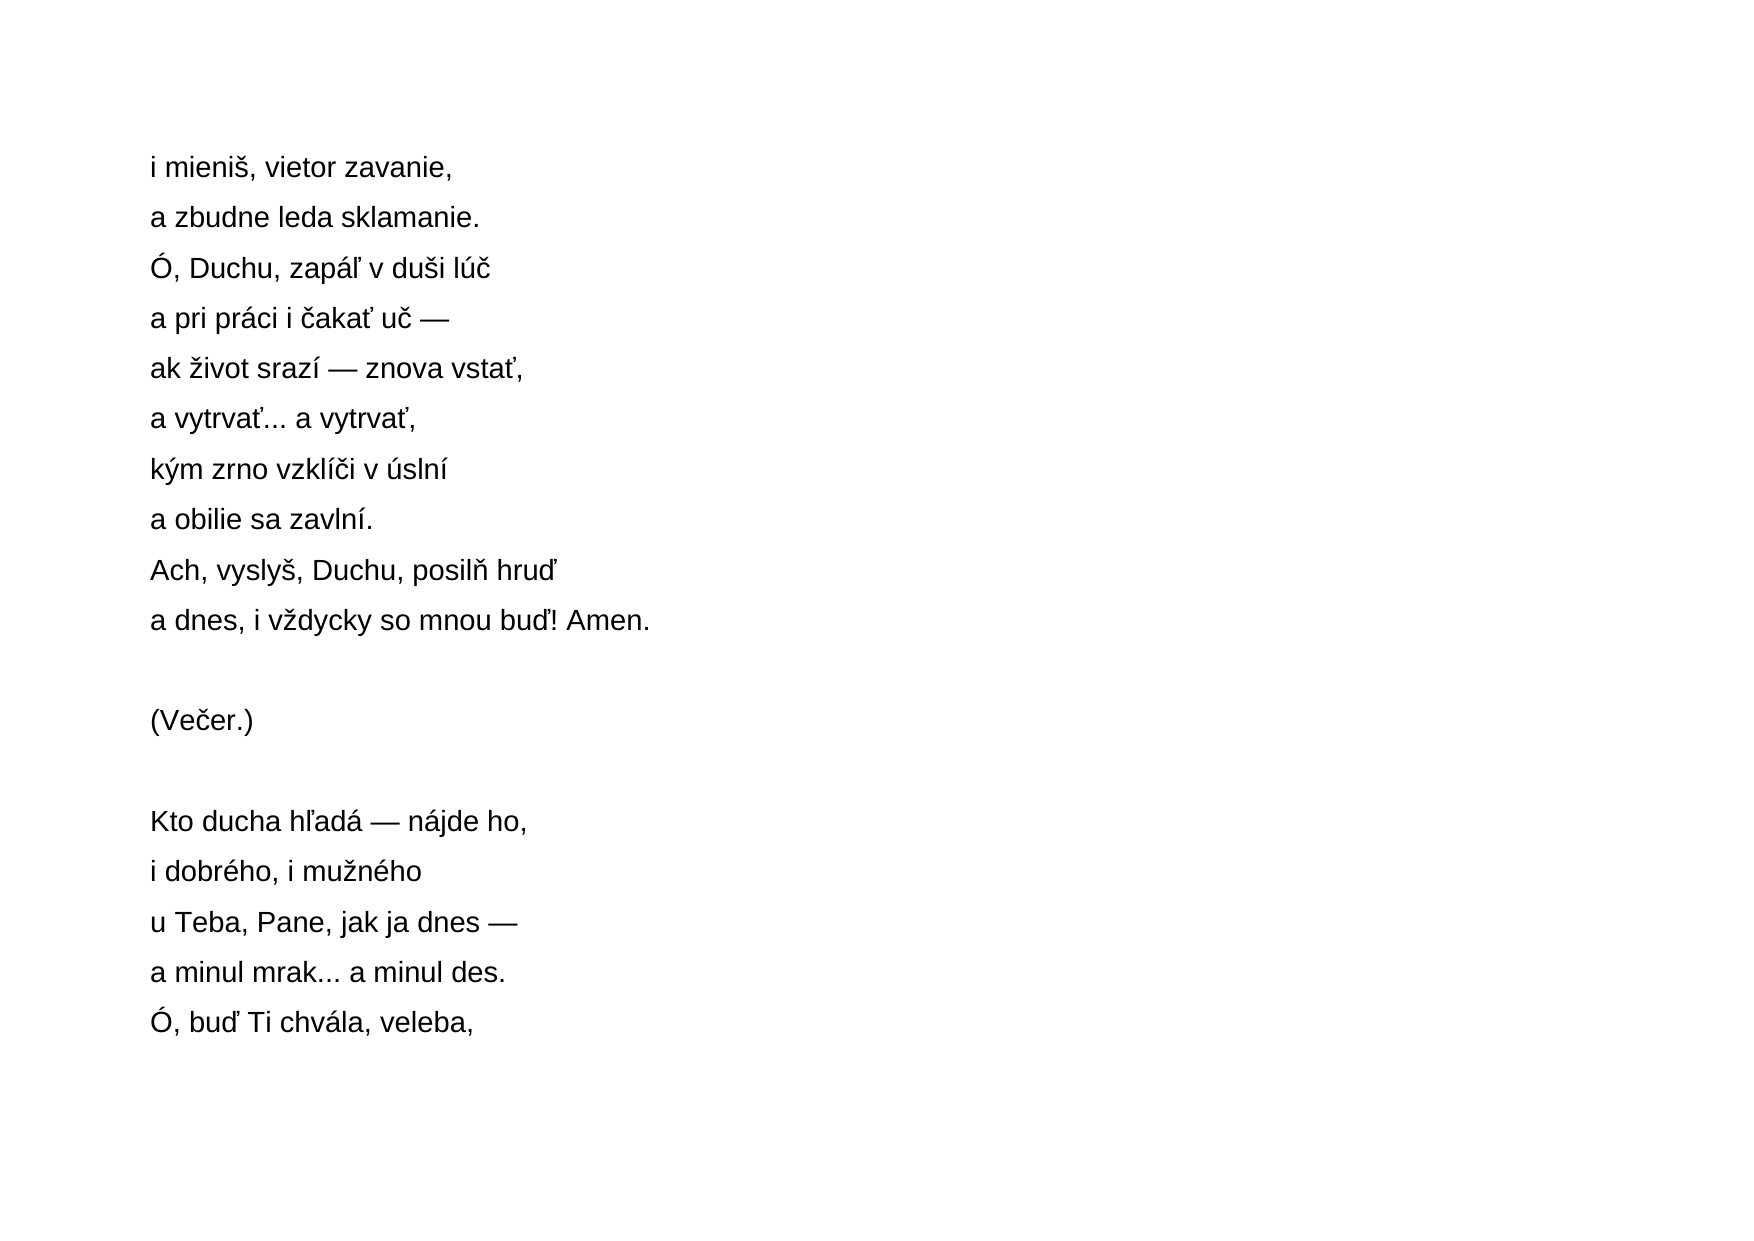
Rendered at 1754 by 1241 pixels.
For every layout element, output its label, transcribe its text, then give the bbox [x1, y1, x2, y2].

text (Večer.) [150, 703, 1243, 737]
text i mieniš, vietor zavanie, [150, 150, 1243, 183]
text Ach, vyslyš, Duchu, posilň hruď [150, 552, 1243, 586]
text a vytrvať... a vytrvať, [150, 402, 1243, 435]
text a dnes, i vždycky so mnou buď! Amen. [150, 603, 1243, 636]
text a pri práci i čakať uč — [150, 301, 1243, 334]
text kým zrno vzklíči v úslní [150, 452, 1243, 485]
text Ó, Duchu, zapáľ v duši lúč [150, 251, 1243, 284]
text a minul mrak... a minul des. [150, 955, 1243, 988]
text u Teba, Pane, jak ja dnes — [150, 905, 1243, 938]
text Kto ducha hľadá — nájde ho, [150, 804, 1243, 838]
text ak život srazí — znova vstať, [150, 351, 1243, 385]
text a zbudne leda sklamanie. [150, 200, 1243, 234]
text a obilie sa zavlní. [150, 502, 1243, 536]
text i dobrého, i mužného [150, 854, 1243, 888]
text Ó, buď Ti chvála, veleba, [150, 1005, 1243, 1039]
